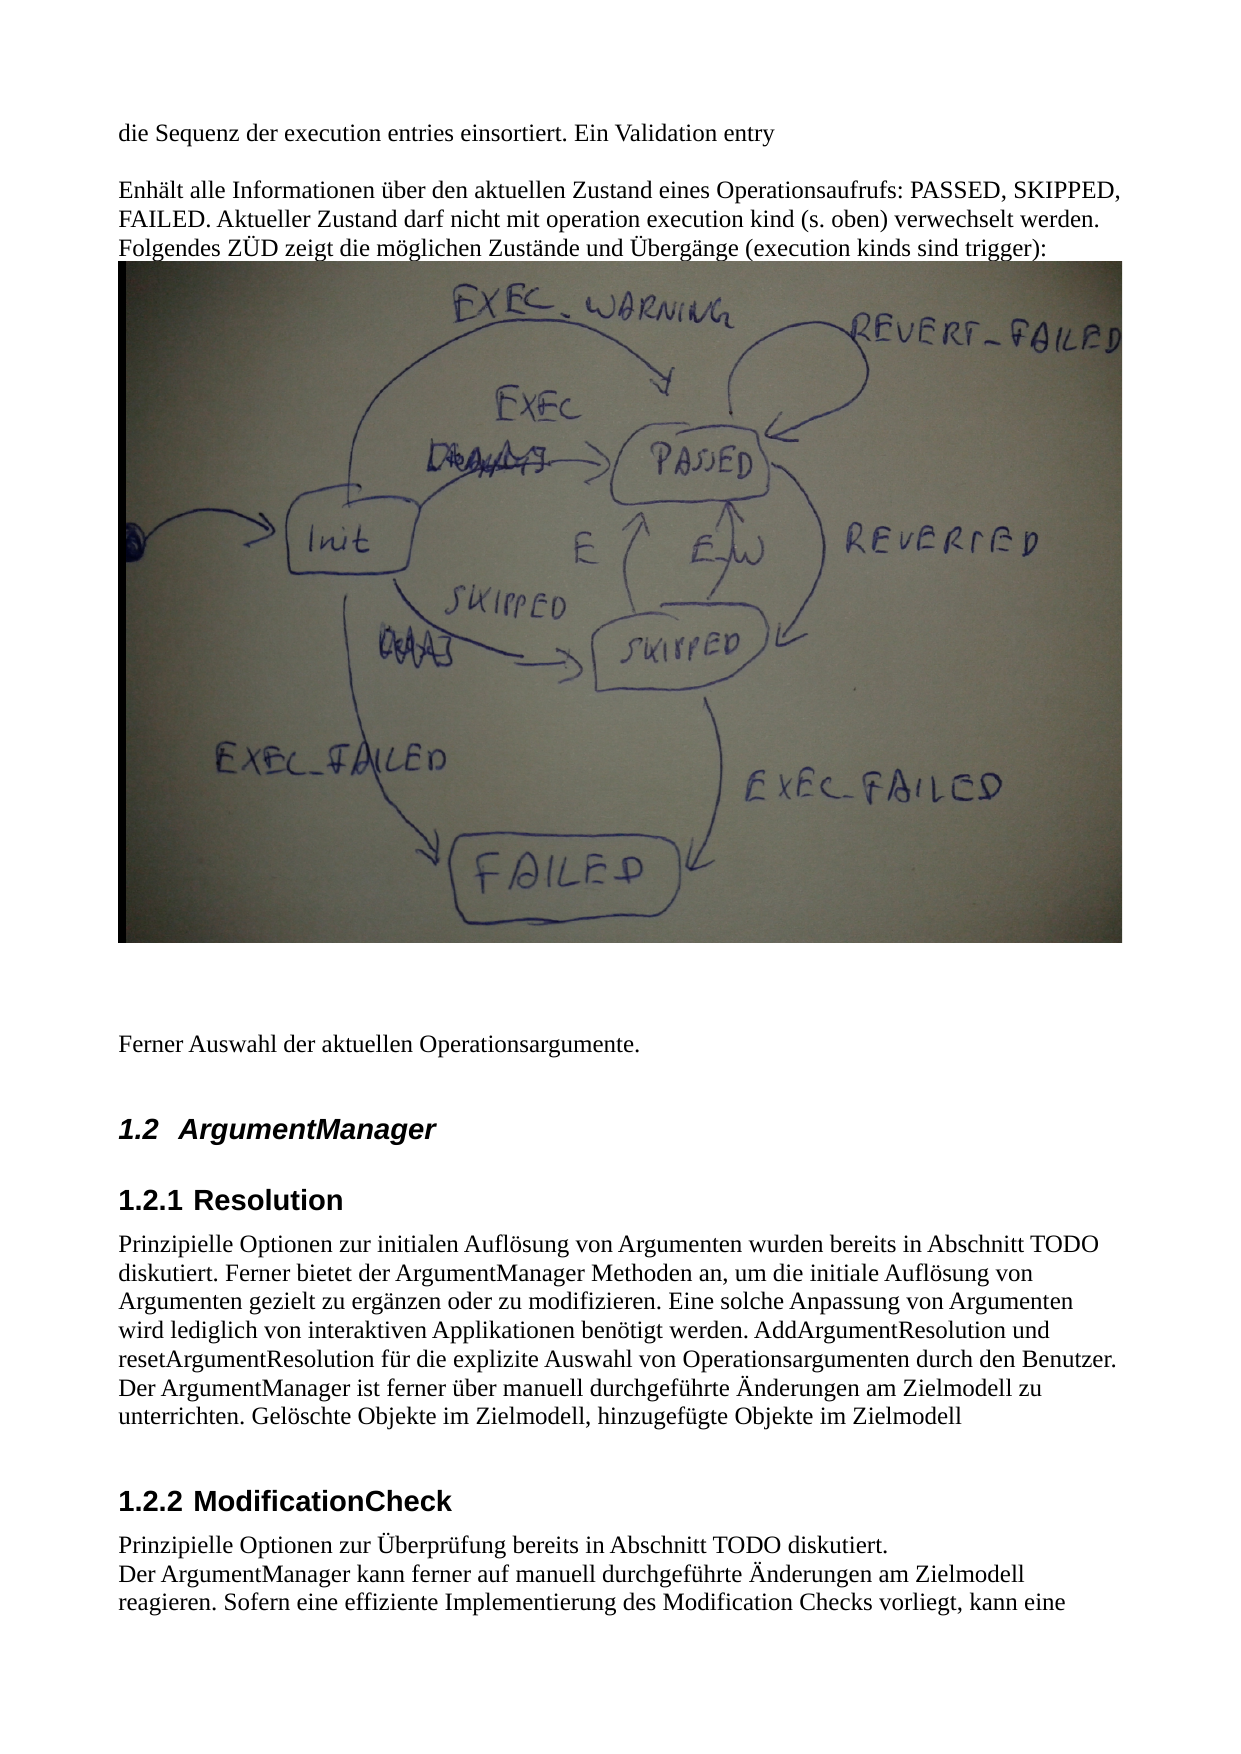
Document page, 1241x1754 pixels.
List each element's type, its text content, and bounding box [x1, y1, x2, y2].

subtitle ArgumentManager [118, 1112, 1122, 1145]
subtitle ModificationCheck [118, 1484, 1122, 1517]
picture [118, 261, 1123, 943]
text Prinzipielle Optionen zur Überprüfung bereits in Abschnitt TODO diskutiert. [118, 1530, 1122, 1559]
text Der ArgumentManager kann ferner auf manuell durchgeführte Änderungen am Zielmodell reagieren. Sofern eine effiziente Implementierung des Modification Checks vorliegt, kann eine [118, 1559, 1122, 1616]
text Prinzipielle Optionen zur initialen Auflösung von Argumenten wurden bereits in Abschnitt TODO diskutiert. Ferner bietet der ArgumentManager Methoden an, um die initiale Auflösung von Argumenten gezielt zu ergänzen oder zu modifizieren. Eine solche Anpassung von Argumenten wird lediglich von interaktiven Applikationen benötigt werden. AddArgumentResolution und resetArgumentResolution für die explizite Auswahl von Operationsargumenten durch den Benutzer. [118, 1229, 1122, 1373]
subtitle Resolution [118, 1183, 1122, 1216]
text Ferner Auswahl der aktuellen Operationsargumente. [118, 1029, 1122, 1058]
text Enhält alle Informationen über den aktuellen Zustand eines Operationsaufrufs: PASSED, SKIPPED, FAILED. Aktueller Zustand darf nicht mit operation execution kind (s. oben) verwechselt werden. Folgendes ZÜD zeigt die möglichen Zustände und Übergänge (execution kinds sind trigger): [118, 176, 1122, 261]
text Der ArgumentManager ist ferner über manuell durchgeführte Änderungen am Zielmodell zu unterrichten. Gelöschte Objekte im Zielmodell, hinzugefügte Objekte im Zielmodell [118, 1373, 1122, 1430]
text die Sequenz der execution entries einsortiert. Ein Validation entry [118, 118, 1122, 147]
